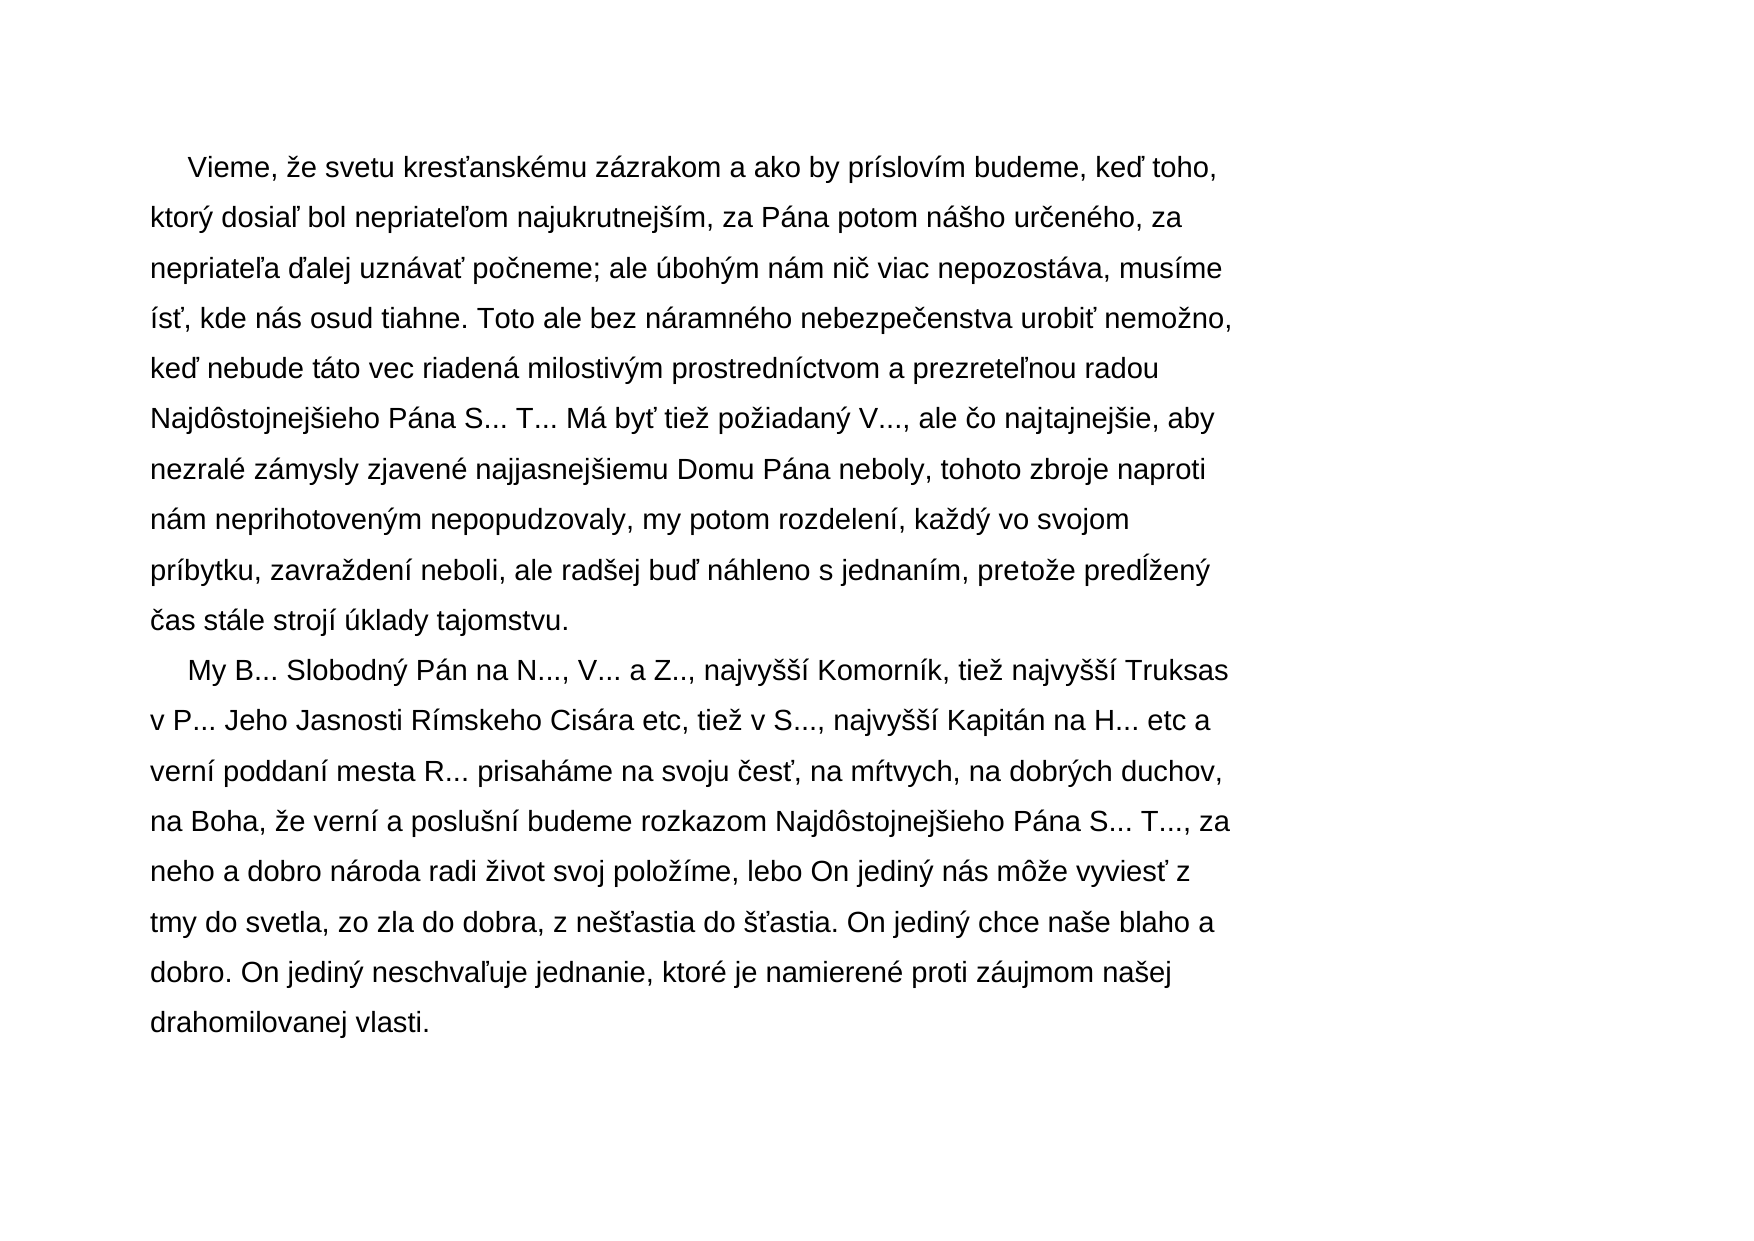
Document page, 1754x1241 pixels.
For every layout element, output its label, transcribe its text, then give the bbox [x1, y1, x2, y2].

text My B... Slobodný Pán na N..., V... a Z.., najvyšší Komorník, tiež najvyšší Truksas v P... Jeho Jasnosti Rímskeho Cisára etc, tiež v S..., najvyšší Kapitán na H... etc a verní poddaní mesta R... prisaháme na svoju česť, na mŕtvych, na dobrých duchov, na Boha, že verní a poslušní budeme rozkazom Najdôstojnejšieho Pána S... T..., za neho a dobro národa radi život svoj položíme, lebo On jediný nás môže vyviesť z tmy do svetla, zo zla do dobra, z nešťastia do šťastia. On jediný chce naše blaho a dobro. On jediný neschvaľuje jednanie, ktoré je namierené proti záujmom našej drahomilovanej vlasti. [150, 653, 1243, 1039]
text Vieme, že svetu kresťanskému zázrakom a ako by príslovím budeme, keď toho, ktorý dosiaľ bol nepriateľom najukrutnejším, za Pána potom nášho určeného, za nepriateľa ďalej uznávať po­čneme; ale úbohým nám nič viac nepozostáva, musíme ísť, kde nás osud tiahne. Toto ale bez náramného nebezpečenstva urobiť nemožno, keď nebude táto vec riadená milostivým prostredníctvom a prezreteľnou radou Najdôstojnejšieho Pána S... T... Má byť tiež požiadaný V..., ale čo naj­tajnejšie, aby nezralé zámysly zjavené najjasnej­šiemu Domu Pána neboly, tohoto zbroje naproti nám neprihotoveným nepopudzovaly, my potom rozdelení, každý vo svojom príbytku, zavraždení neboli, ale radšej buď náhleno s jednaním, pre­tože predĺžený čas stále strojí úklady tajomstvu. [150, 150, 1243, 636]
